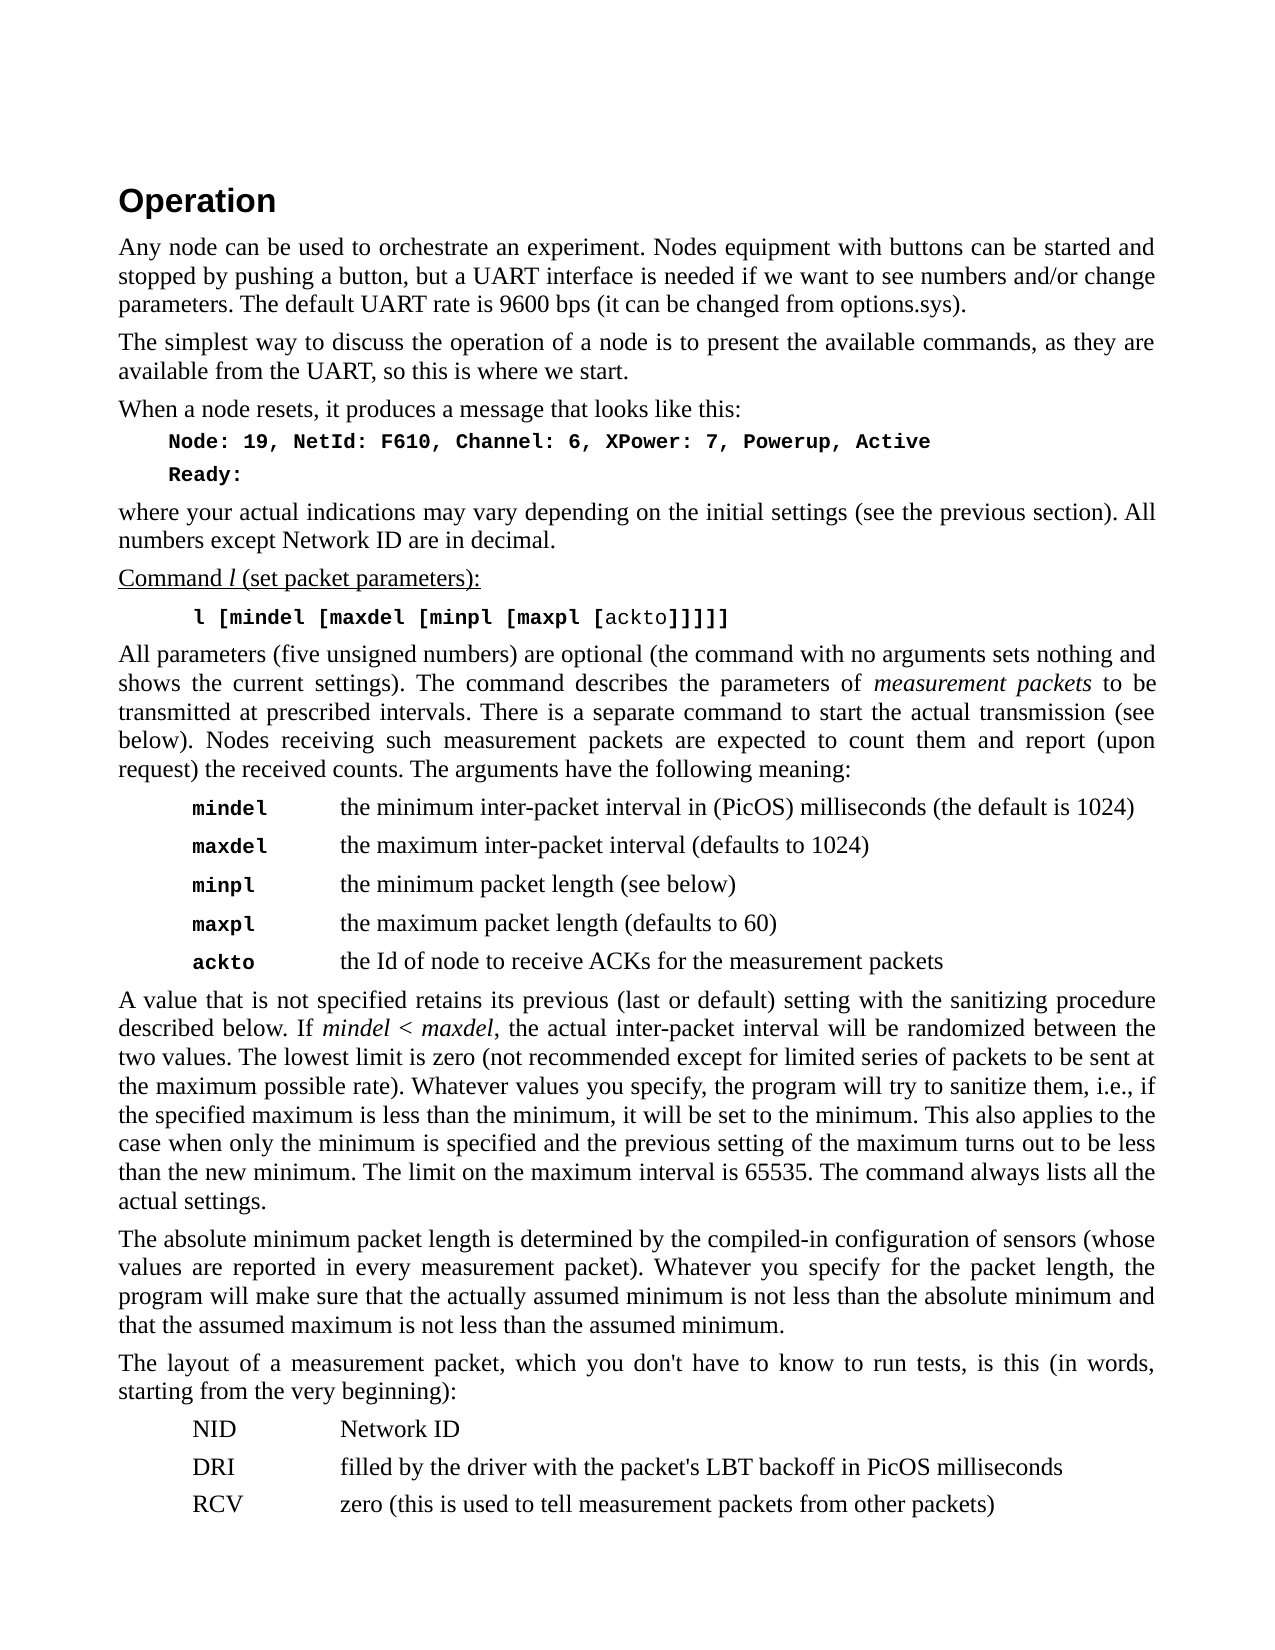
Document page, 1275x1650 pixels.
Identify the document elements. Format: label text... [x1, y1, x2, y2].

text maxdel the maximum inter-packet interval (defaults to 1024) [118, 831, 1157, 860]
text Any node can be used to orchestrate an experiment. Nodes equipment with buttons can be started and stopped by pushing a button, but a UART interface is needed if we want to see numbers and/or change parameters. The default UART rate is 9600 bps (it can be changed from options.sys). [118, 232, 1157, 318]
text NID Network ID [118, 1414, 1157, 1443]
text ackto the Id of node to receive ACKs for the measurement packets [118, 946, 1157, 976]
text When a node resets, it produces a message that looks like this: [118, 394, 1157, 422]
text mindel the minimum inter-packet interval in (PicOS) milliseconds (the default is 1024) [118, 792, 1157, 822]
text minpl the minimum packet length (see below) [118, 869, 1157, 899]
text l [mindel [maxdel [minpl [maxpl [ackto]]]]] [118, 601, 1157, 630]
text A value that is not specified retains its previous (last or default) setting with the sanitizing procedure described below. If mindel < maxdel, the actual inter-packet interval will be randomized between the two values. The lowest limit is zero (not recommended except for limited series of packets to be sent at the maximum possible rate). Whatever values you specify, the program will try to sanitize them, i.e., if the specified maximum is less than the minimum, it will be set to the minimum. This also applies to the case when only the minimum is specified and the previous setting of the maximum turns out to be less than the new minimum. The limit on the maximum interval is 65535. The command always lists all the actual settings. [118, 985, 1157, 1215]
text maxpl the maximum packet length (defaults to 60) [118, 908, 1157, 937]
text where your actual indications may vary depending on the initial settings (see the previous section). All numbers except Network ID are in decimal. [118, 497, 1157, 554]
text RCV zero (this is used to tell measurement packets from other packets) [118, 1489, 1157, 1518]
text The simplest way to discuss the operation of a node is to present the available commands, as they are available from the UART, so this is where we start. [118, 327, 1157, 385]
text All parameters (five unsigned numbers) are optional (the command with no arguments sets nothing and shows the current settings). The command describes the parameters of measurement packets to be transmitted at prescribed intervals. There is a separate command to start the actual transmission (see below). Nodes receiving such measurement packets are expected to count them and report (upon request) the received counts. The arguments have the following meaning: [118, 639, 1157, 783]
text Ready: [118, 464, 1157, 488]
text The layout of a measurement packet, which you don't have to know to run tests, is this (in words, starting from the very beginning): [118, 1348, 1157, 1405]
subtitle Operation [118, 181, 1157, 219]
text Node: 19, NetId: F610, Channel: 6, XPower: 7, Powerup, Active [118, 431, 1157, 455]
text DRI filled by the driver with the packet's LBT backoff in PicOS milliseconds [118, 1452, 1157, 1481]
text The absolute minimum packet length is determined by the compiled-in configuration of sensors (whose values are reported in every measurement packet). Whatever you specify for the packet length, the program will make sure that the actually assumed minimum is not less than the absolute minimum and that the assumed maximum is not less than the assumed minimum. [118, 1224, 1157, 1339]
text Command l (set packet parameters): [118, 563, 1157, 592]
